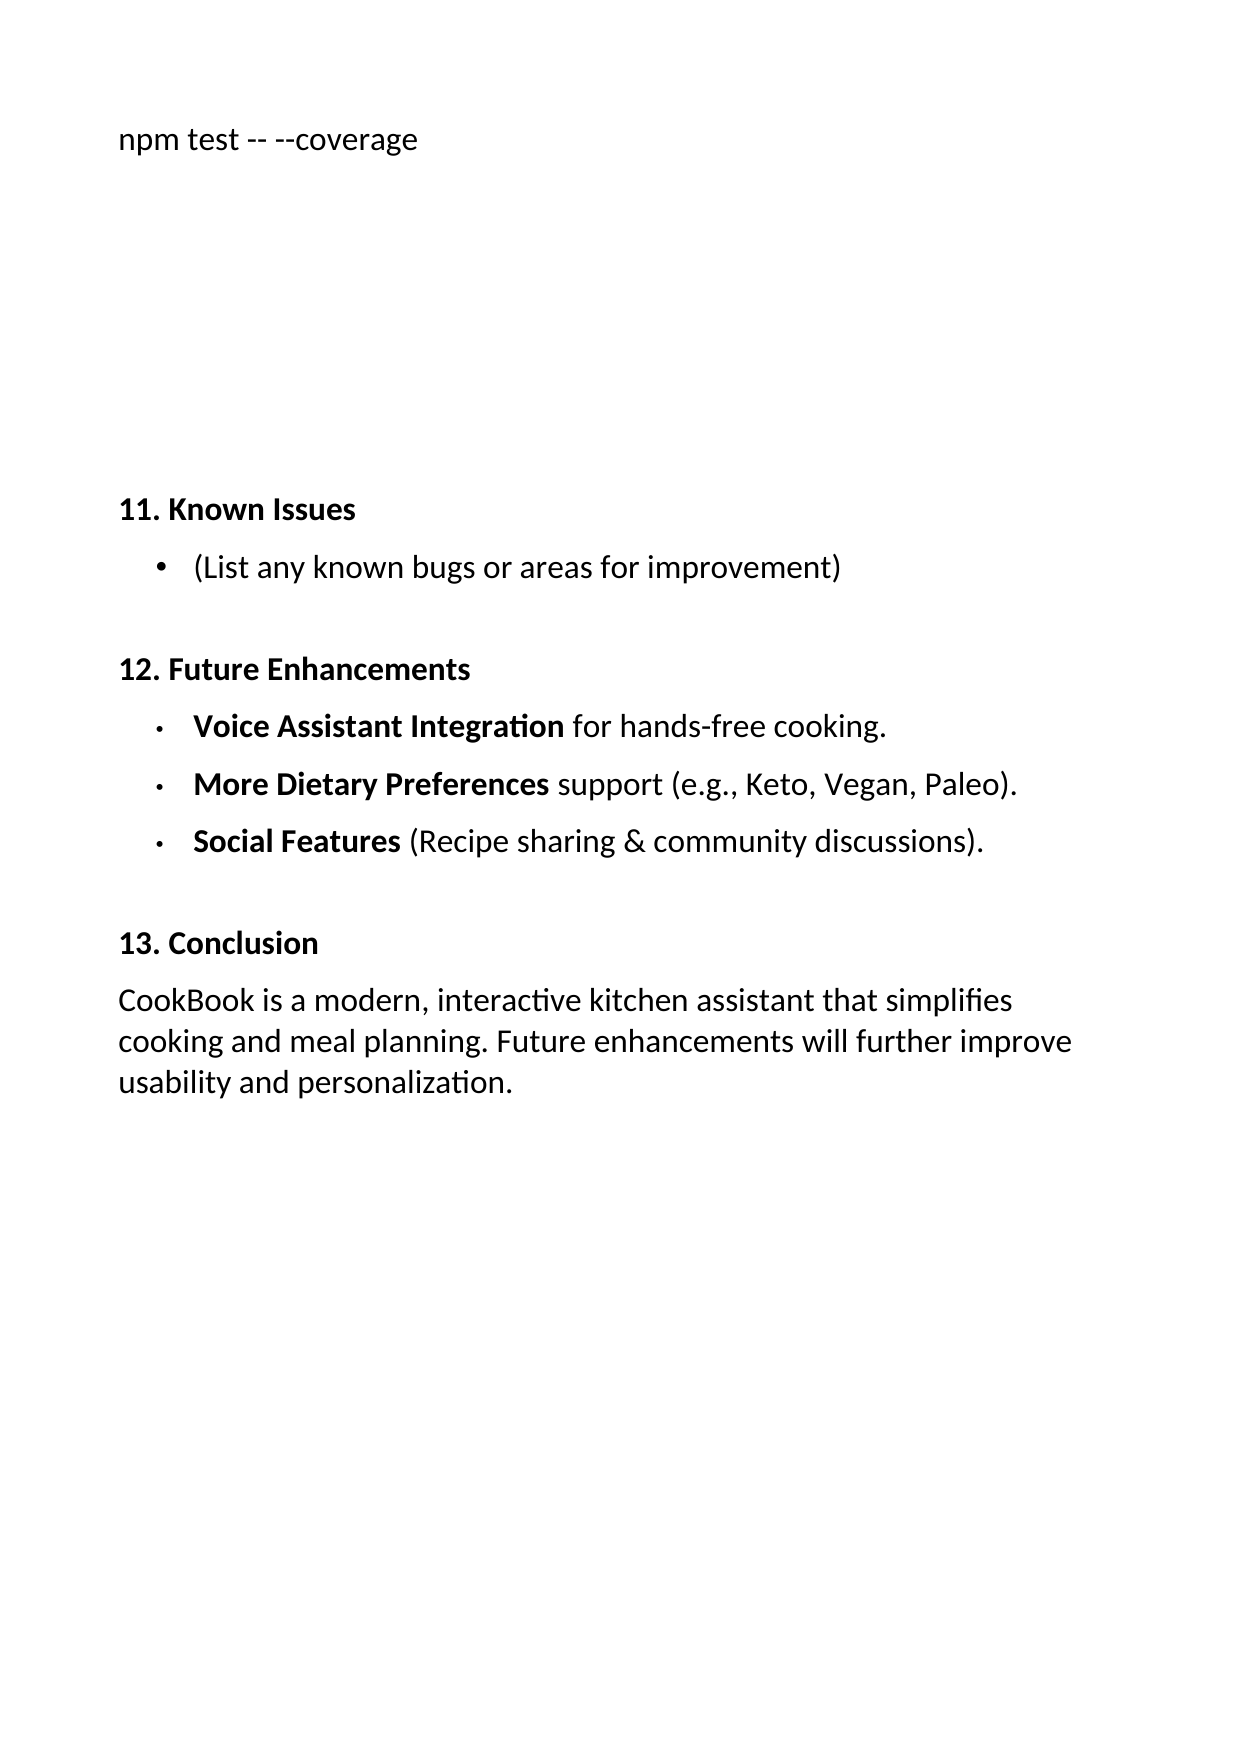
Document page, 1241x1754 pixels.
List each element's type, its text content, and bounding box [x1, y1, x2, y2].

list More Dietary Preferences support (e.g., Keto, Vegan, Paleo). [156, 763, 1122, 803]
text 11. Known Issues [118, 488, 1122, 529]
list Voice Assistant Integration for hands-free cooking. [156, 705, 1122, 746]
text 13. Conclusion [118, 922, 1122, 963]
text 12. Future Enhancements [118, 648, 1122, 688]
text npm test -- --coverage [118, 118, 1122, 159]
text CookBook is a modern, interactive kitchen assistant that simplifies cooking and meal planning. Future enhancements will further improve usability and personalization. [118, 979, 1122, 1102]
list Social Features (Recipe sharing & community discussions). [156, 820, 1122, 861]
list (List any known bugs or areas for improvement) [156, 546, 1122, 586]
